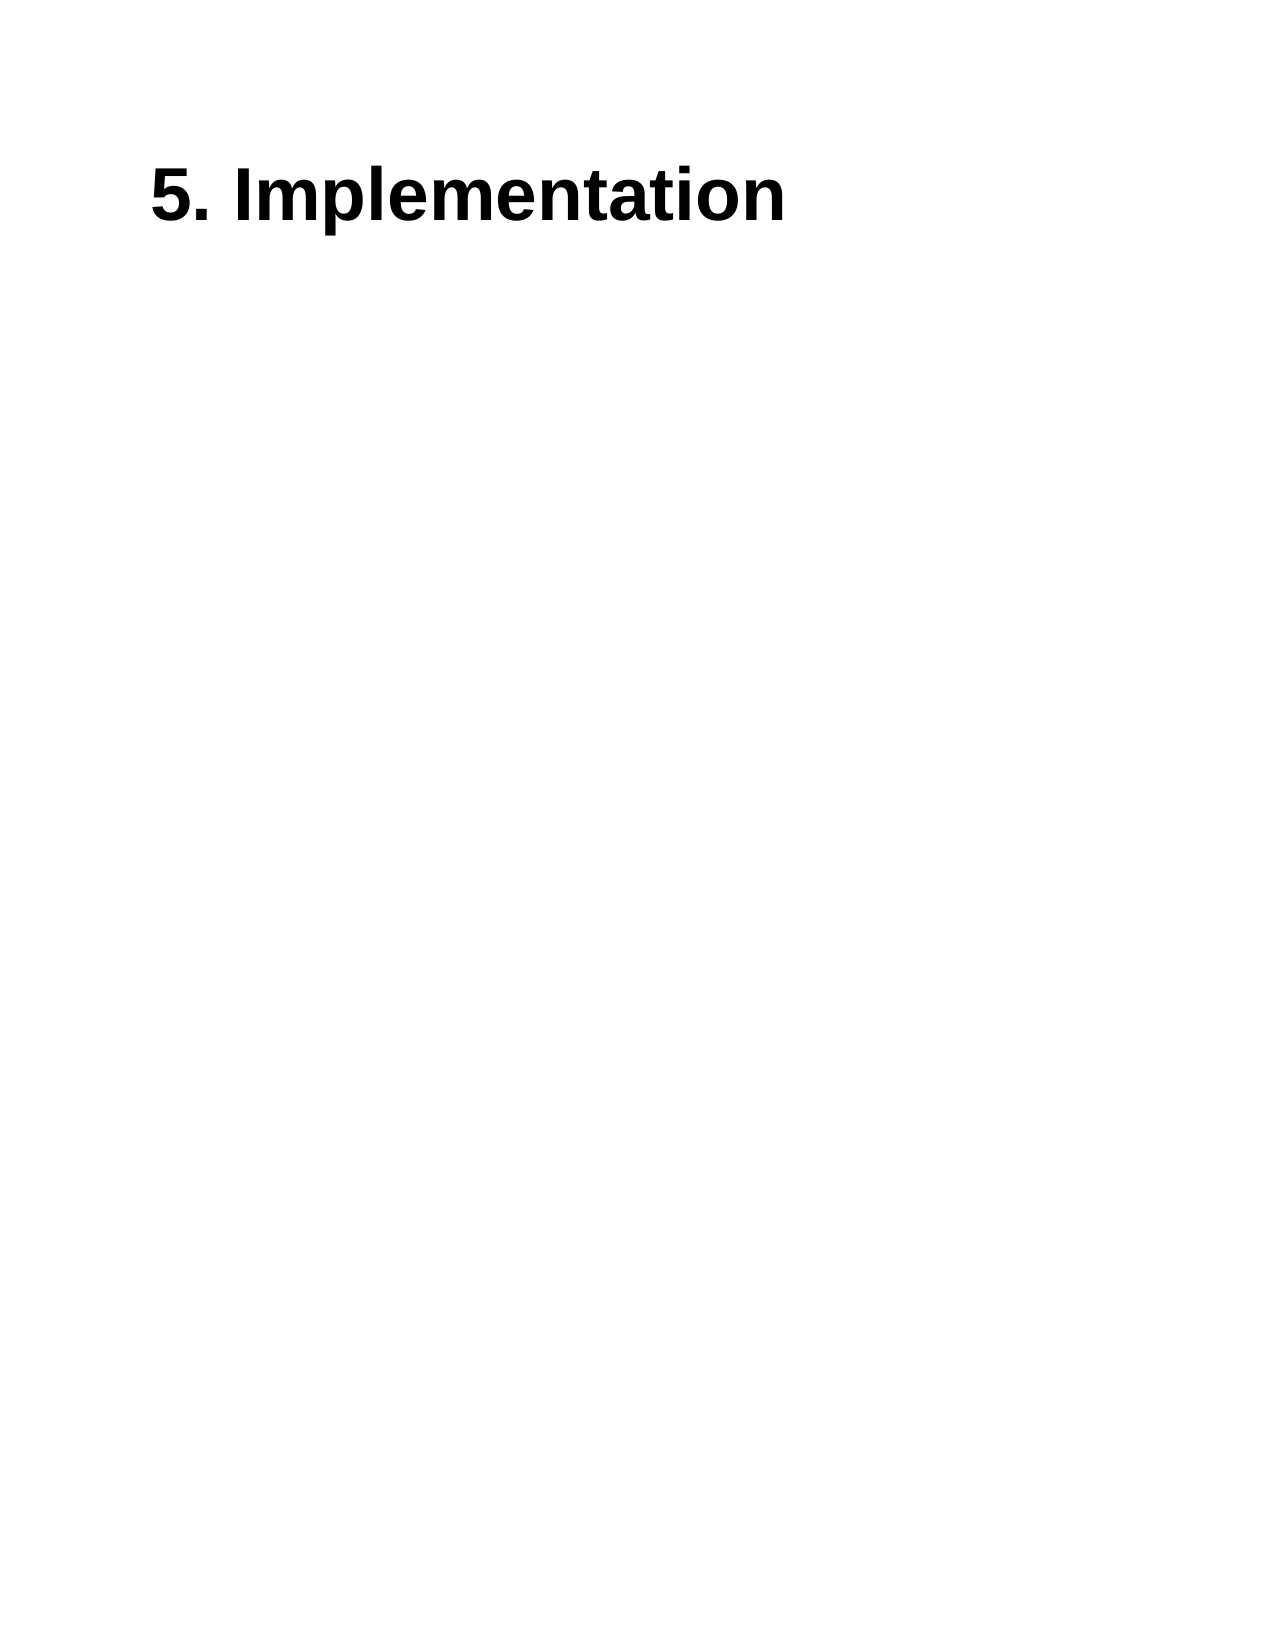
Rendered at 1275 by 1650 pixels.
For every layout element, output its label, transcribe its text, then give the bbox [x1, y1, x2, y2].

title 5. Implementation [150, 150, 1125, 236]
